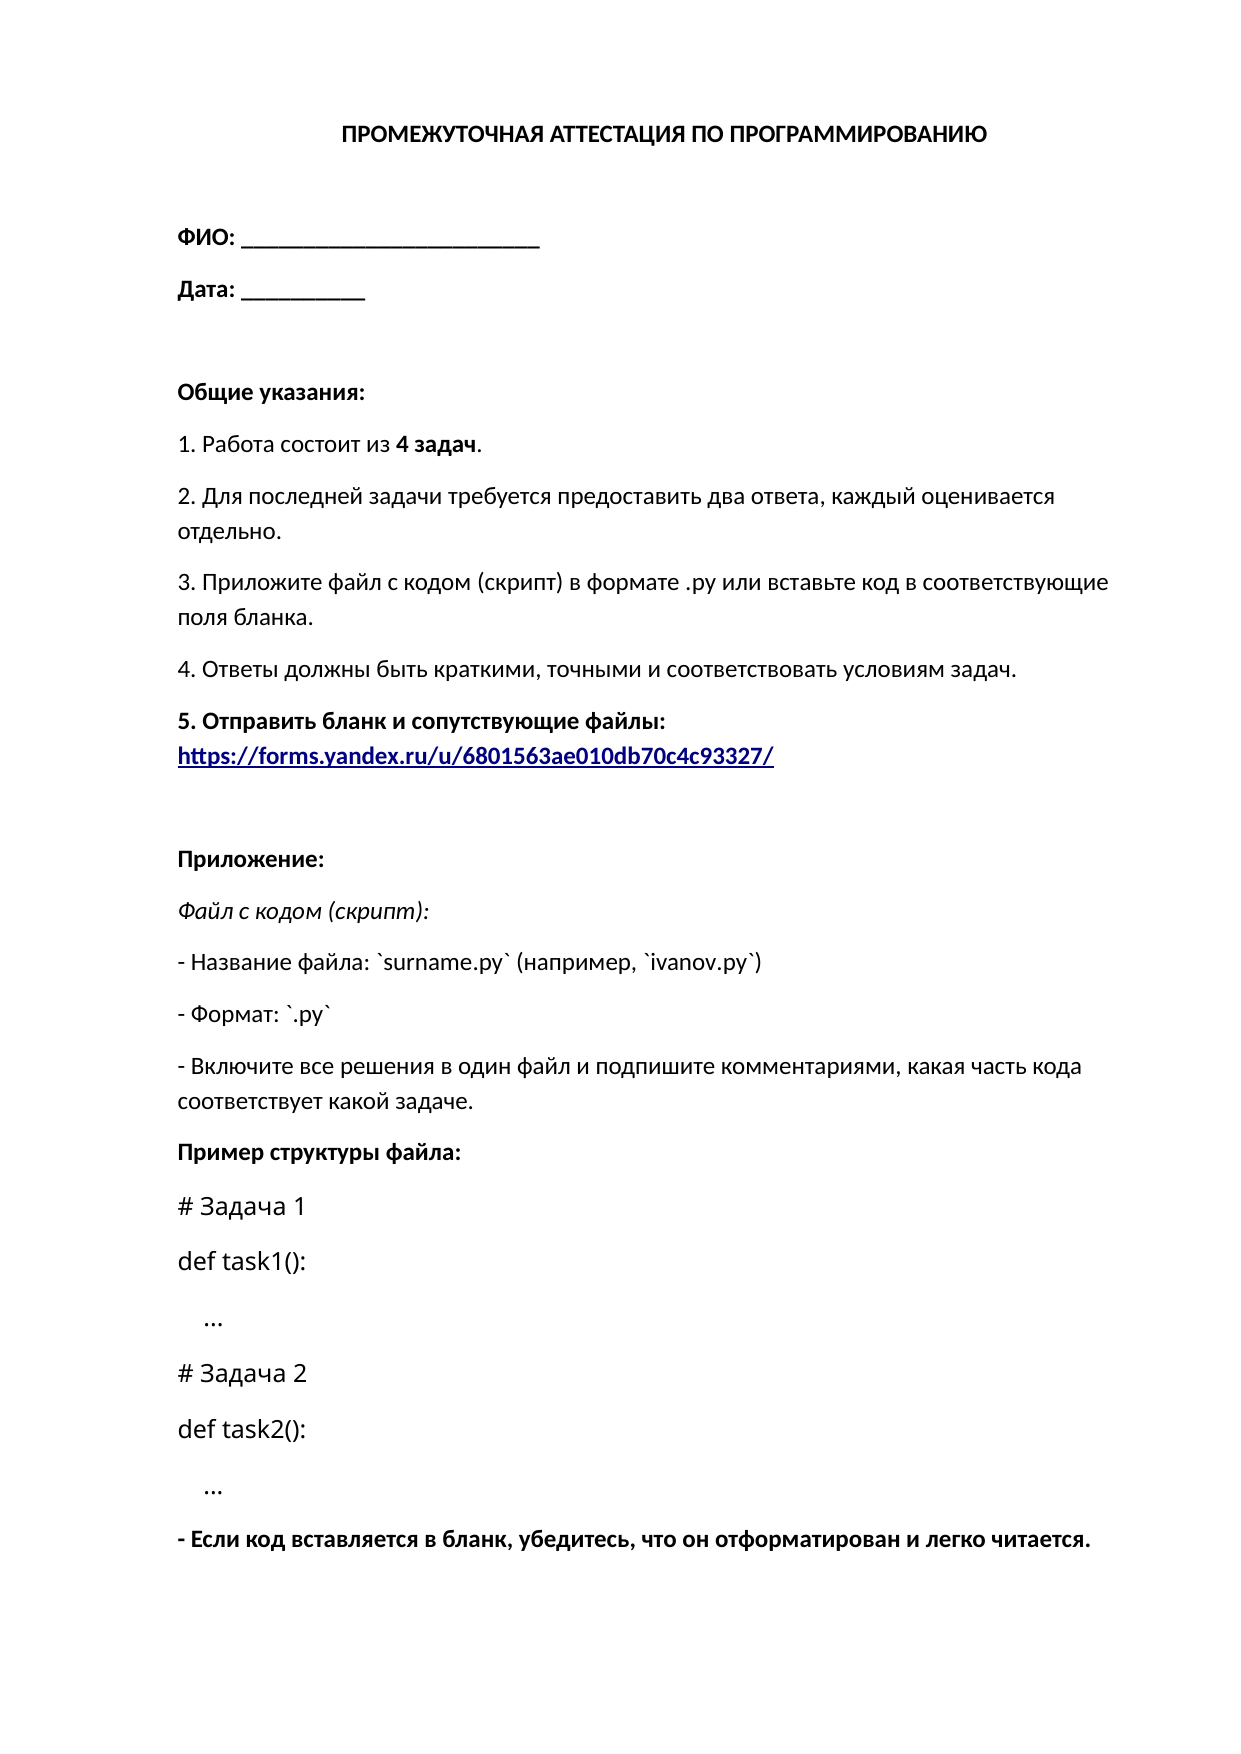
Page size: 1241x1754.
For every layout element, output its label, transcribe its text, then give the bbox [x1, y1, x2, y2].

text 5. Отправить бланк и сопутствующие файлы: https://forms.yandex.ru/u/6801563ae010db70c4c93327/ [177, 705, 1152, 770]
text 3. Приложите файл с кодом (скрипт) в формате .py или вставьте код в соответствующие поля бланка. [177, 566, 1152, 632]
text Пример структуры файла: [177, 1136, 1152, 1167]
text - Если код вставляется в бланк, убедитесь, что он отформатирован и легко читается. [177, 1523, 1152, 1554]
text def task1(): [177, 1244, 1152, 1278]
text ... [177, 1467, 1152, 1501]
text Дата: __________ [177, 273, 1152, 304]
text ... [177, 1300, 1152, 1334]
text # Задача 2 [177, 1356, 1152, 1390]
text Общие указания: [177, 376, 1152, 407]
text ФИО: ________________________ [177, 221, 1152, 252]
text # Задача 1 [177, 1188, 1152, 1222]
text 1. Работа состоит из 4 задач. [177, 428, 1152, 459]
text 4. Ответы должны быть краткими, точными и соответствовать условиям задач. [177, 653, 1152, 684]
text - Включите все решения в один файл и подпишите комментариями, какая часть кода соответствует какой задаче. [177, 1050, 1152, 1115]
text ПРОМЕЖУТОЧНАЯ АТТЕСТАЦИЯ ПО ПРОГРАММИРОВАНИЮ [177, 118, 1152, 149]
text 2. Для последней задачи требуется предоставить два ответа, каждый оценивается отдельно. [177, 480, 1152, 545]
text Приложение: [177, 843, 1152, 874]
text - Формат: `.py` [177, 998, 1152, 1029]
text - Название файла: `surname.py` (например, `ivanov.py`) [177, 946, 1152, 977]
text def task2(): [177, 1411, 1152, 1446]
text Файл с кодом (скрипт): [177, 895, 1152, 925]
